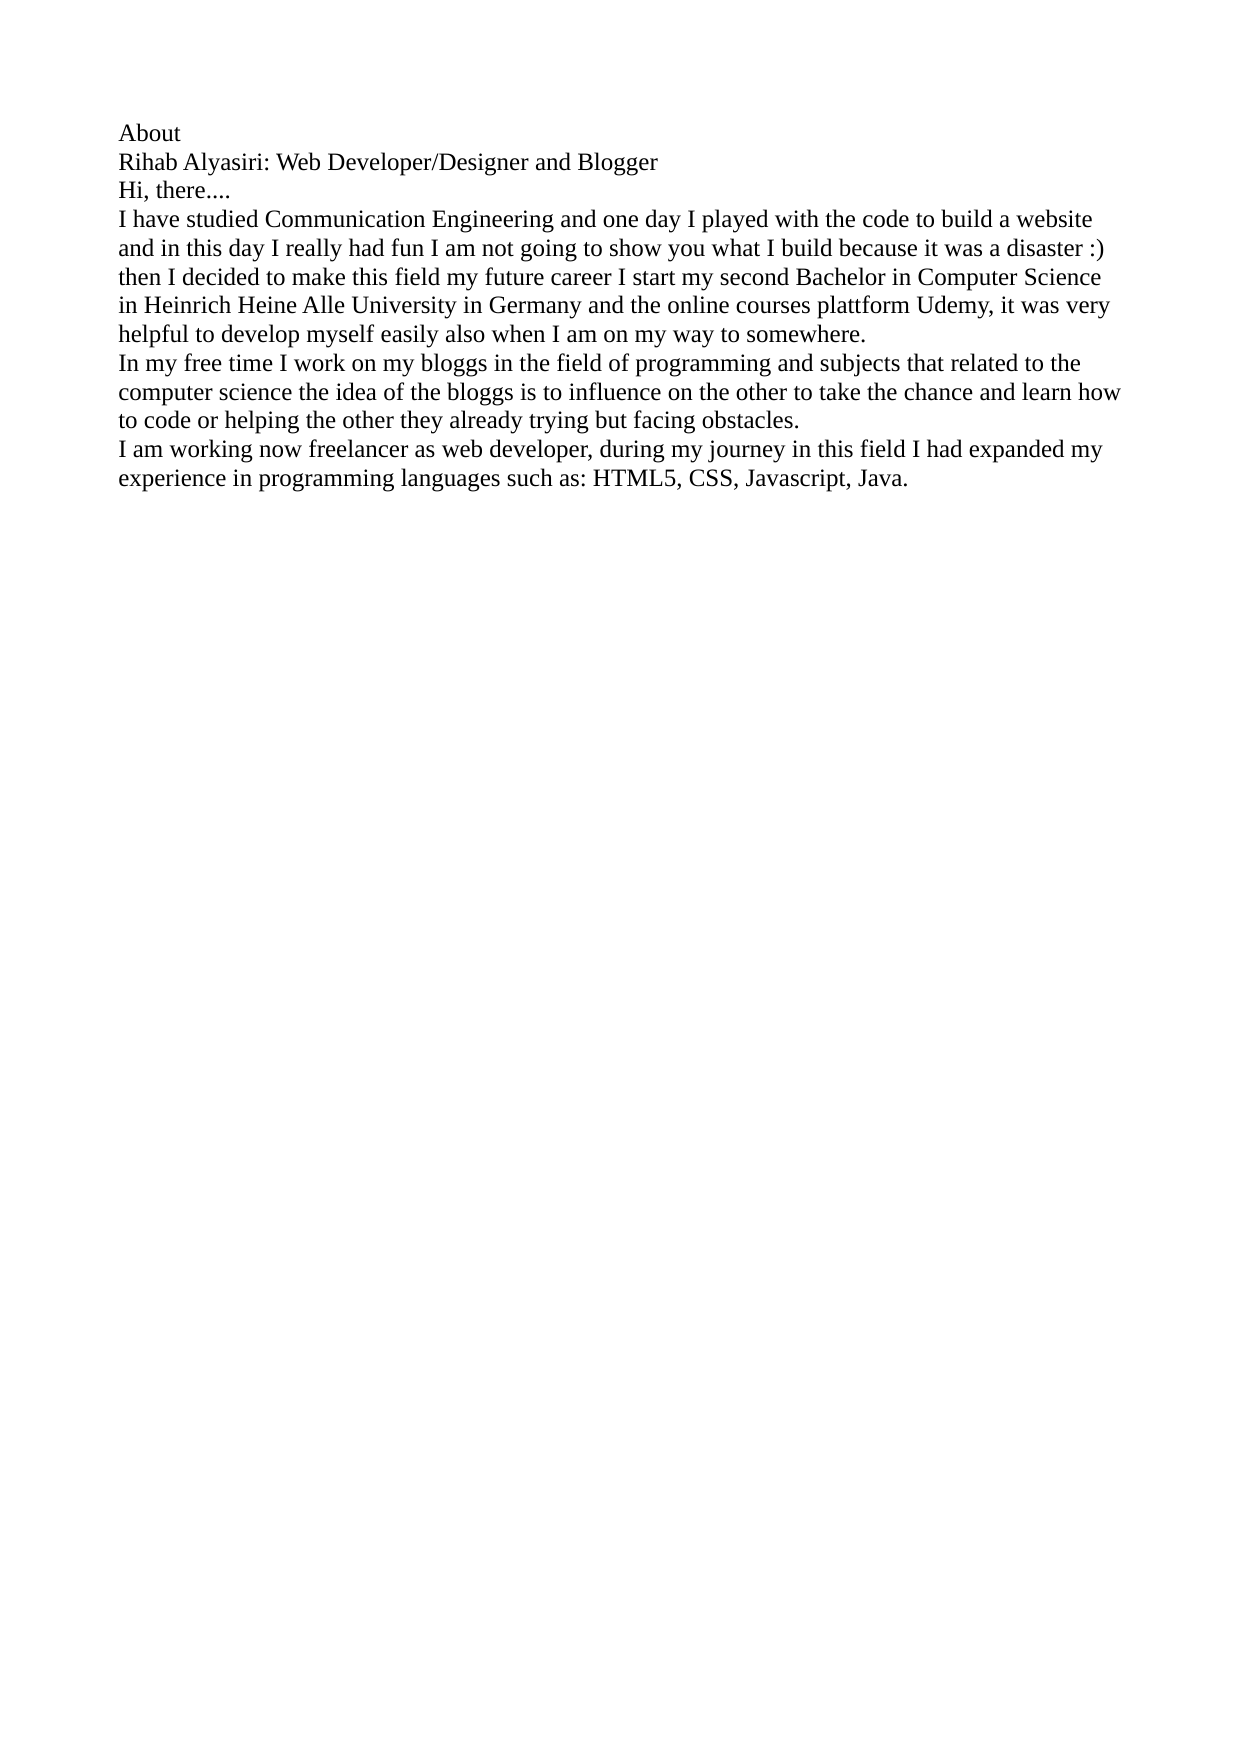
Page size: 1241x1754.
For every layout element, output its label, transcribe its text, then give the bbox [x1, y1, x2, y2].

text About [118, 118, 1122, 147]
text then I decided to make this field my future career I start my second Bachelor in Computer Science in Heinrich Heine Alle University in Germany and the online courses plattform Udemy, it was very helpful to develop myself easily also when I am on my way to somewhere. [118, 262, 1122, 348]
text In my free time I work on my bloggs in the field of programming and subjects that related to the computer science the idea of the bloggs is to influence on the other to take the chance and learn how to code or helping the other they already trying but facing obstacles. [118, 348, 1122, 434]
text Hi, there.... [118, 176, 1122, 204]
text I am working now freelancer as web developer, during my journey in this field I had expanded my experience in programming languages such as: HTML5, CSS, Javascript, Java. [118, 434, 1122, 492]
text Rihab Alyasiri: Web Developer/Designer and Blogger [118, 147, 1122, 176]
text I have studied Communication Engineering and one day I played with the code to build a website and in this day I really had fun I am not going to show you what I build because it was a disaster :) [118, 204, 1122, 262]
